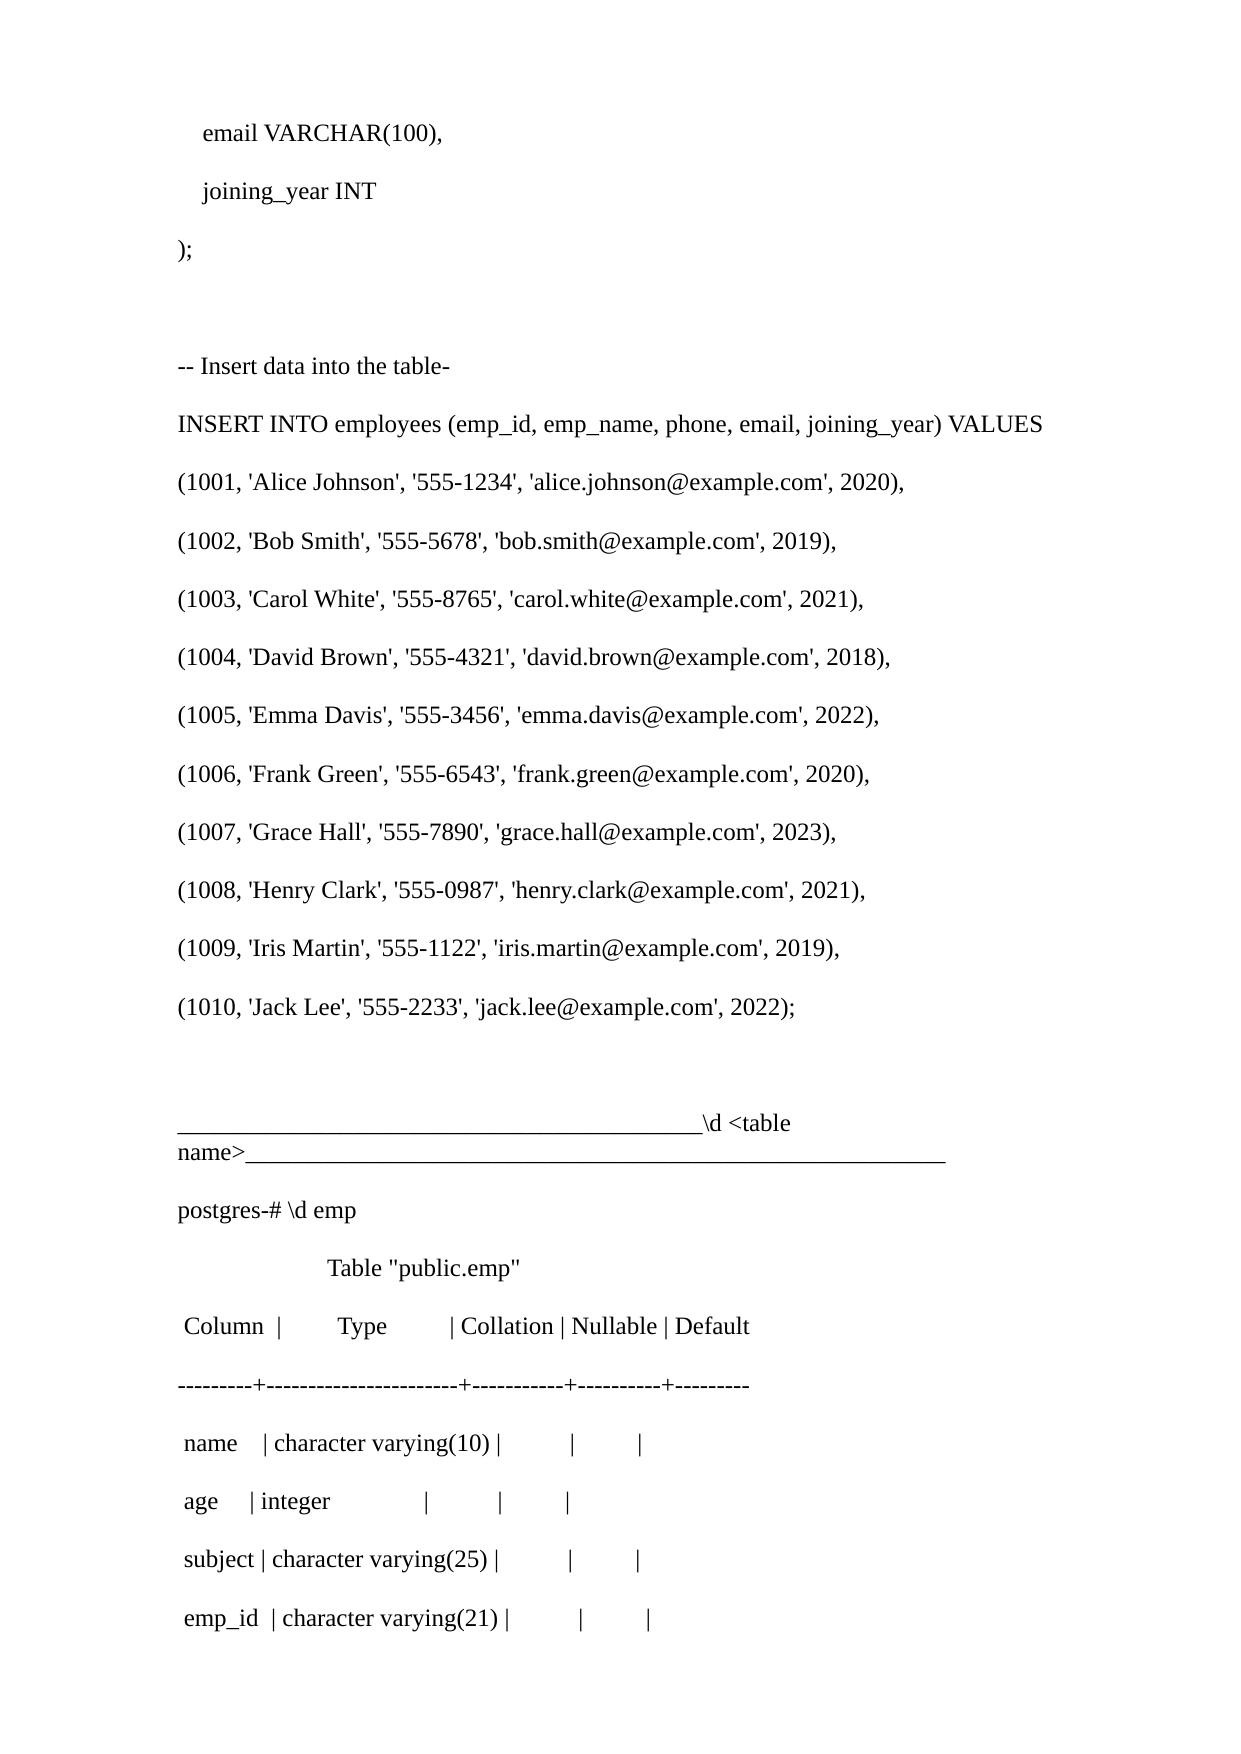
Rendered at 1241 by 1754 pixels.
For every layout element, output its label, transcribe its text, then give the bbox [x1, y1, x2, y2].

text postgres-# \d emp [177, 1195, 1063, 1224]
text name | character varying(10) | | | [177, 1428, 1063, 1457]
text Column | Type | Collation | Nullable | Default [177, 1311, 1063, 1340]
text (1003, 'Carol White', '555-8765', 'carol.white@example.com', 2021), [177, 584, 1063, 613]
text (1004, 'David Brown', '555-4321', 'david.brown@example.com', 2018), [177, 642, 1063, 671]
text subject | character varying(25) | | | [177, 1544, 1063, 1573]
text __________________________________________\d <table name>________________________________________________________ [177, 1108, 1063, 1166]
text ---------+-----------------------+-----------+----------+--------- [177, 1370, 1063, 1398]
text INSERT INTO employees (emp_id, emp_name, phone, email, joining_year) VALUES [177, 409, 1063, 438]
text (1008, 'Henry Clark', '555-0987', 'henry.clark@example.com', 2021), [177, 875, 1063, 904]
text (1009, 'Iris Martin', '555-1122', 'iris.martin@example.com', 2019), [177, 933, 1063, 962]
text -- Insert data into the table- [177, 351, 1063, 380]
text Table "public.emp" [177, 1253, 1063, 1282]
text (1001, 'Alice Johnson', '555-1234', 'alice.johnson@example.com', 2020), [177, 467, 1063, 496]
text (1010, 'Jack Lee', '555-2233', 'jack.lee@example.com', 2022); [177, 992, 1063, 1020]
text (1006, 'Frank Green', '555-6543', 'frank.green@example.com', 2020), [177, 759, 1063, 787]
text (1005, 'Emma Davis', '555-3456', 'emma.davis@example.com', 2022), [177, 700, 1063, 729]
text emp_id | character varying(21) | | | [177, 1603, 1063, 1631]
text (1002, 'Bob Smith', '555-5678', 'bob.smith@example.com', 2019), [177, 526, 1063, 554]
text joining_year INT [177, 176, 1063, 205]
text (1007, 'Grace Hall', '555-7890', 'grace.hall@example.com', 2023), [177, 817, 1063, 846]
text age | integer | | | [177, 1486, 1063, 1515]
text ); [177, 234, 1063, 263]
text email VARCHAR(100), [177, 118, 1063, 147]
